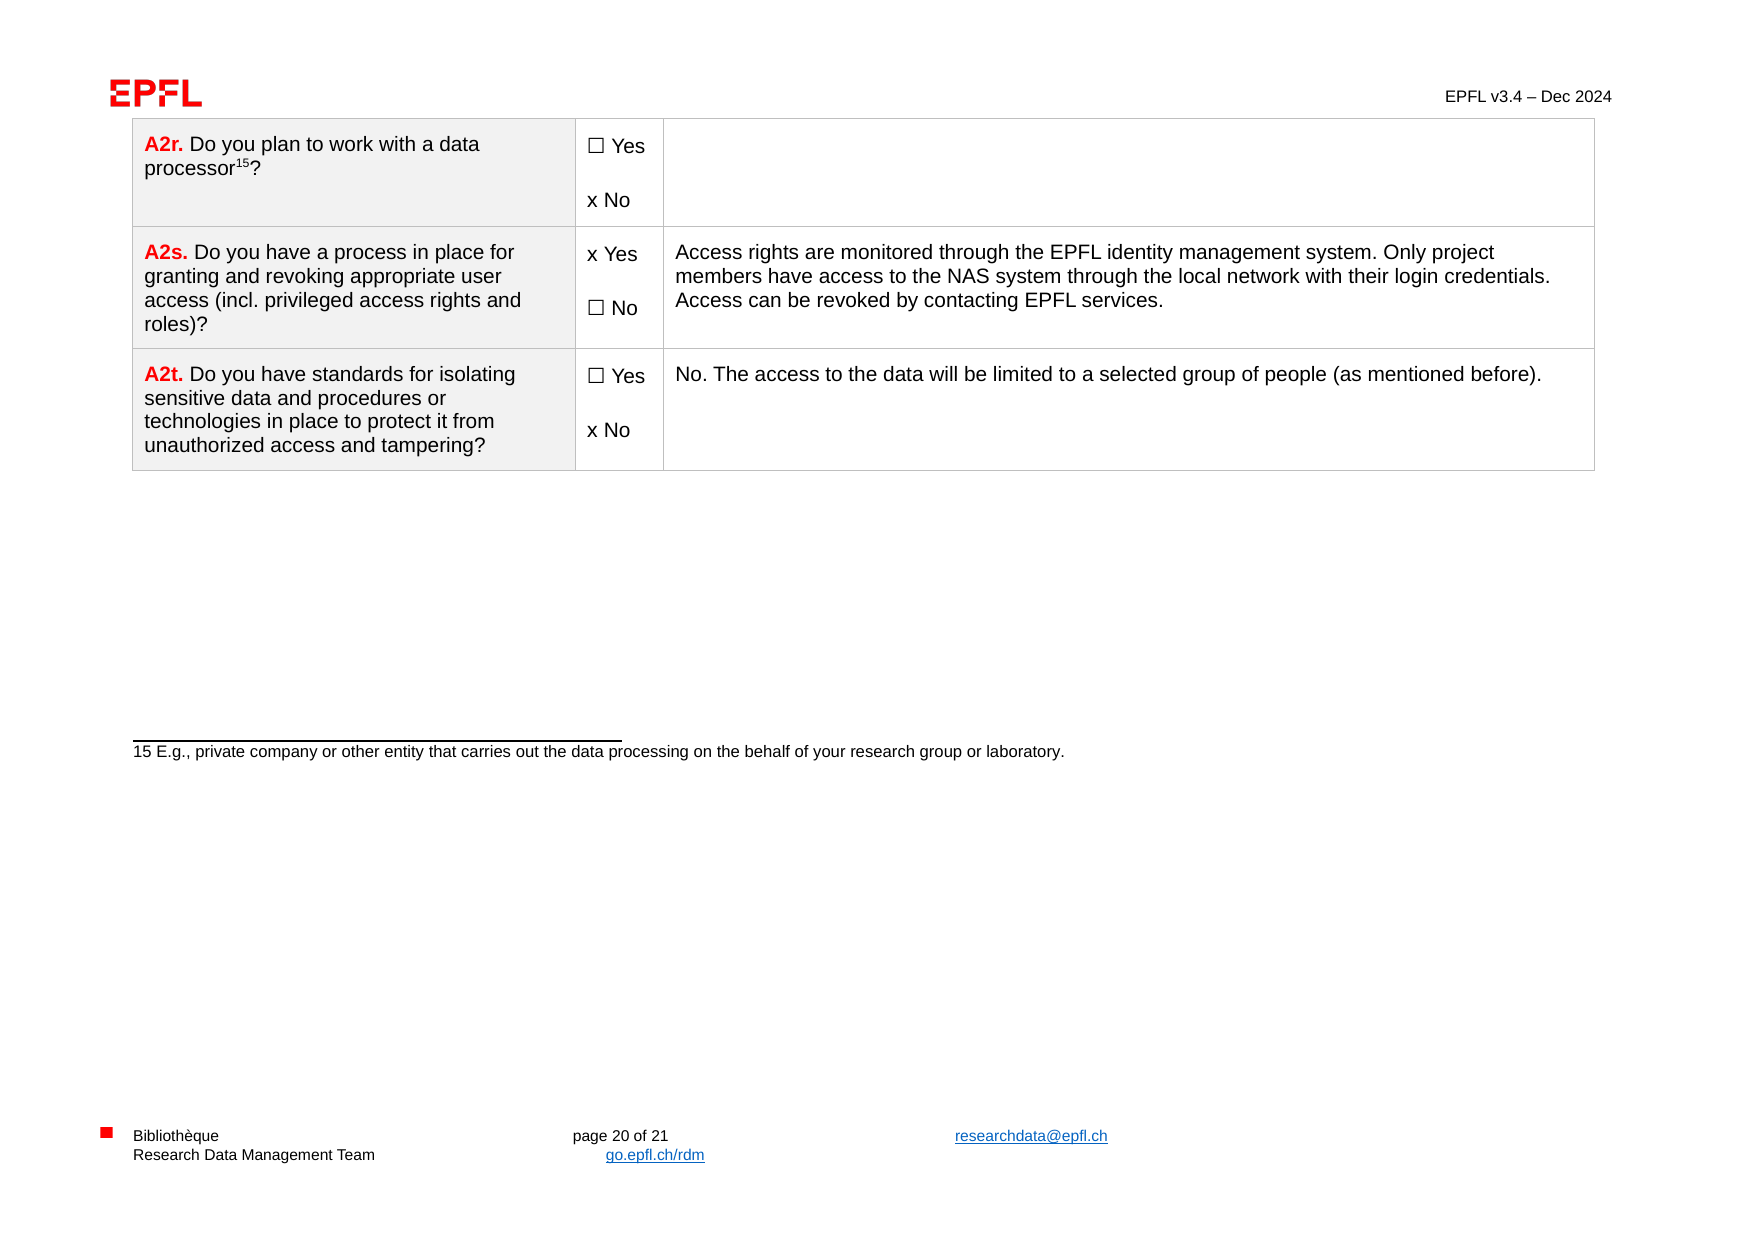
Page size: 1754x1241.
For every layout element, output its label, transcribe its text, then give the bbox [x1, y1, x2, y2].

table_cell Access rights are monitored through the EPFL identity management system. Only project members have access to the NAS system through the local network with their login credentials. Access can be revoked by contacting EPFL services. [664, 227, 1594, 348]
table_cell A2r. Do you plan to work with a data processor? [133, 119, 575, 226]
table_cell ☐ Yes x No [576, 349, 663, 470]
table_cell ☐ Yes x No [576, 119, 663, 226]
table_cell A2s. Do you have a process in place for granting and revoking appropriate user access (incl. privileged access rights and roles)? [133, 227, 575, 348]
table_cell x Yes ☐ No [576, 227, 663, 348]
table_cell A2t. Do you have standards for isolating sensitive data and procedures or technologies in place to protect it from unauthorized access and tampering? [133, 349, 575, 470]
table_cell [664, 119, 1594, 226]
table_cell No. The access to the data will be limited to a selected group of people (as mentioned before). [664, 349, 1594, 470]
